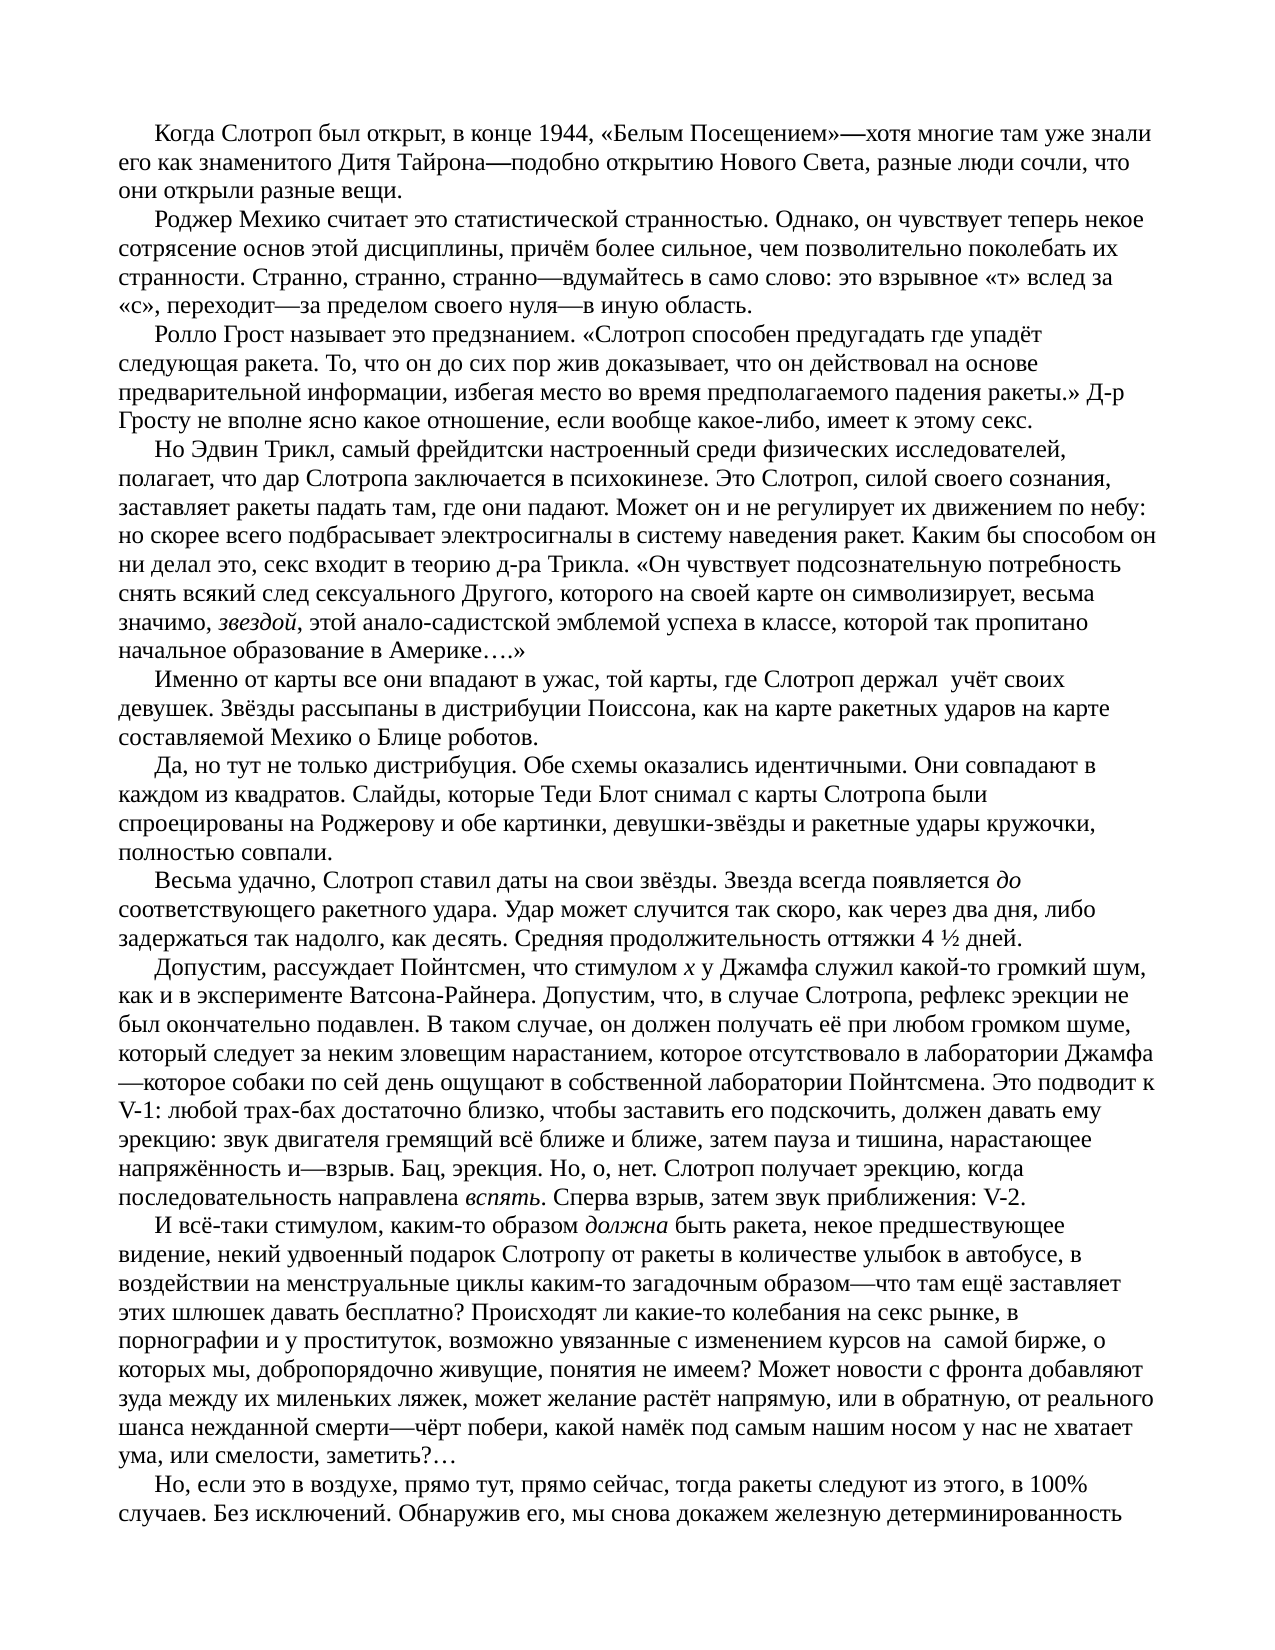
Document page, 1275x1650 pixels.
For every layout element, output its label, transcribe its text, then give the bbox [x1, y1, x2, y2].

text И всё-таки стимулом, каким-то образом должна быть ракета, некое предшествующее видение, некий удвоенный подарок Слотропу от ракеты в количестве улыбок в автобусе, в воздействии на менструальные циклы каким-то загадочным образом—что там ещё заставляет этих шлюшек давать бесплатно? Происходят ли какие-то колебания на секс рынке, в порнографии и у проституток, возможно увязанные с изменением курсов на самой бирже, о которых мы, добропорядочно живущие, понятия не имеем? Может новости с фронта добавляют зуда между их миленьких ляжек, может желание растёт напрямую, или в обратную, от реального шанса нежданной смерти—чёрт побери, какой намёк под самым нашим носом у нас не хватает ума, или смелости, заметить?… [118, 1211, 1157, 1469]
text Но, если это в воздухе, прямо тут, прямо сейчас, тогда ракеты следуют из этого, в 100% случаев. Без исключений. Обнаружив его, мы снова докажем железную детерминированность [118, 1469, 1157, 1527]
text Да, но тут не только дистрибуция. Обе схемы оказались идентичными. Они совпадают в каждом из квадратов. Слайды, которые Теди Блот снимал с карты Слотропа были спроецированы на Роджерову и обе картинки, девушки-звёзды и ракетные удары кружочки, полностью совпали. [118, 751, 1157, 866]
text Когда Слотроп был открыт, в конце 1944, «Белым Посещением»—хотя многие там уже знали его как знаменитого Дитя Тайрона—подобно открытию Нового Света, разные люди сочли, что они открыли разные вещи. [118, 118, 1157, 204]
text Именно от карты все они впадают в ужас, той карты, где Слотроп держал учёт своих девушек. Звёзды рассыпаны в дистрибуции Поиссона, как на карте ракетных ударов на карте составляемой Мехико о Блице роботов. [118, 664, 1157, 751]
text Допустим, рассуждает Пойнтсмен, что стимулом х у Джамфа служил какой-то громкий шум, как и в эксперименте Ватсона-Райнера. Допустим, что, в случае Слотропа, рефлекс эрекции не был окончательно подавлен. В таком случае, он должен получать её при любом громком шуме, который следует за неким зловещим нарастанием, которое отсутствовало в лаборатории Джамфа—которое собаки по сей день ощущают в собственной лаборатории Пойнтсмена. Это подводит к V-1: любой трах-бах достаточно близко, чтобы заставить его подскочить, должен давать ему эрекцию: звук двигателя гремящий всё ближе и ближе, затем пауза и тишина, нарастающее напряжённость и—взрыв. Бац, эрекция. Но, о, нет. Слотроп получает эрекцию, когда последовательность направлена вспять. Сперва взрыв, затем звук приближения: V-2. [118, 952, 1157, 1211]
text Ролло Грост называет это предзнанием. «Слотроп способен предугадать где упадёт следующая ракета. То, что он до сих пор жив доказывает, что он действовал на основе предварительной информации, избегая место во время предполагаемого падения ракеты.» Д-р Гросту не вполне ясно какое отношение, если вообще какое-либо, имеет к этому секс. [118, 319, 1157, 434]
text Но Эдвин Трикл, самый фрейдитски настроенный среди физических исследователей, полагает, что дар Слотропа заключается в психокинезе. Это Слотроп, силой своего сознания, заставляет ракеты падать там, где они падают. Может он и не регулирует их движением по небу: но скорее всего подбрасывает электросигналы в систему наведения ракет. Каким бы способом он ни делал это, секс входит в теорию д-ра Трикла. «Он чувствует подсознательную потребность снять всякий след сексуального Другого, которого на своей карте он символизирует, весьма значимо, звездой, этой анало-садистской эмблемой успеха в классе, которой так пропитано начальное образование в Америке….» [118, 434, 1157, 664]
text Роджер Мехико считает это статистической странностью. Однако, он чувствует теперь некое сотрясение основ этой дисциплины, причём более сильное, чем позволительно поколебать их странности. Странно, странно, странно—вдумайтесь в само слово: это взрывное «т» вслед за «с», переходит—за пределом своего нуля—в иную область. [118, 204, 1157, 319]
text Весьма удачно, Слотроп ставил даты на свои звёзды. Звезда всегда появляется до соответствующего ракетного удара. Удар может случится так скоро, как через два дня, либо задержаться так надолго, как десять. Средняя продолжительность оттяжки 4 ½ дней. [118, 866, 1157, 952]
